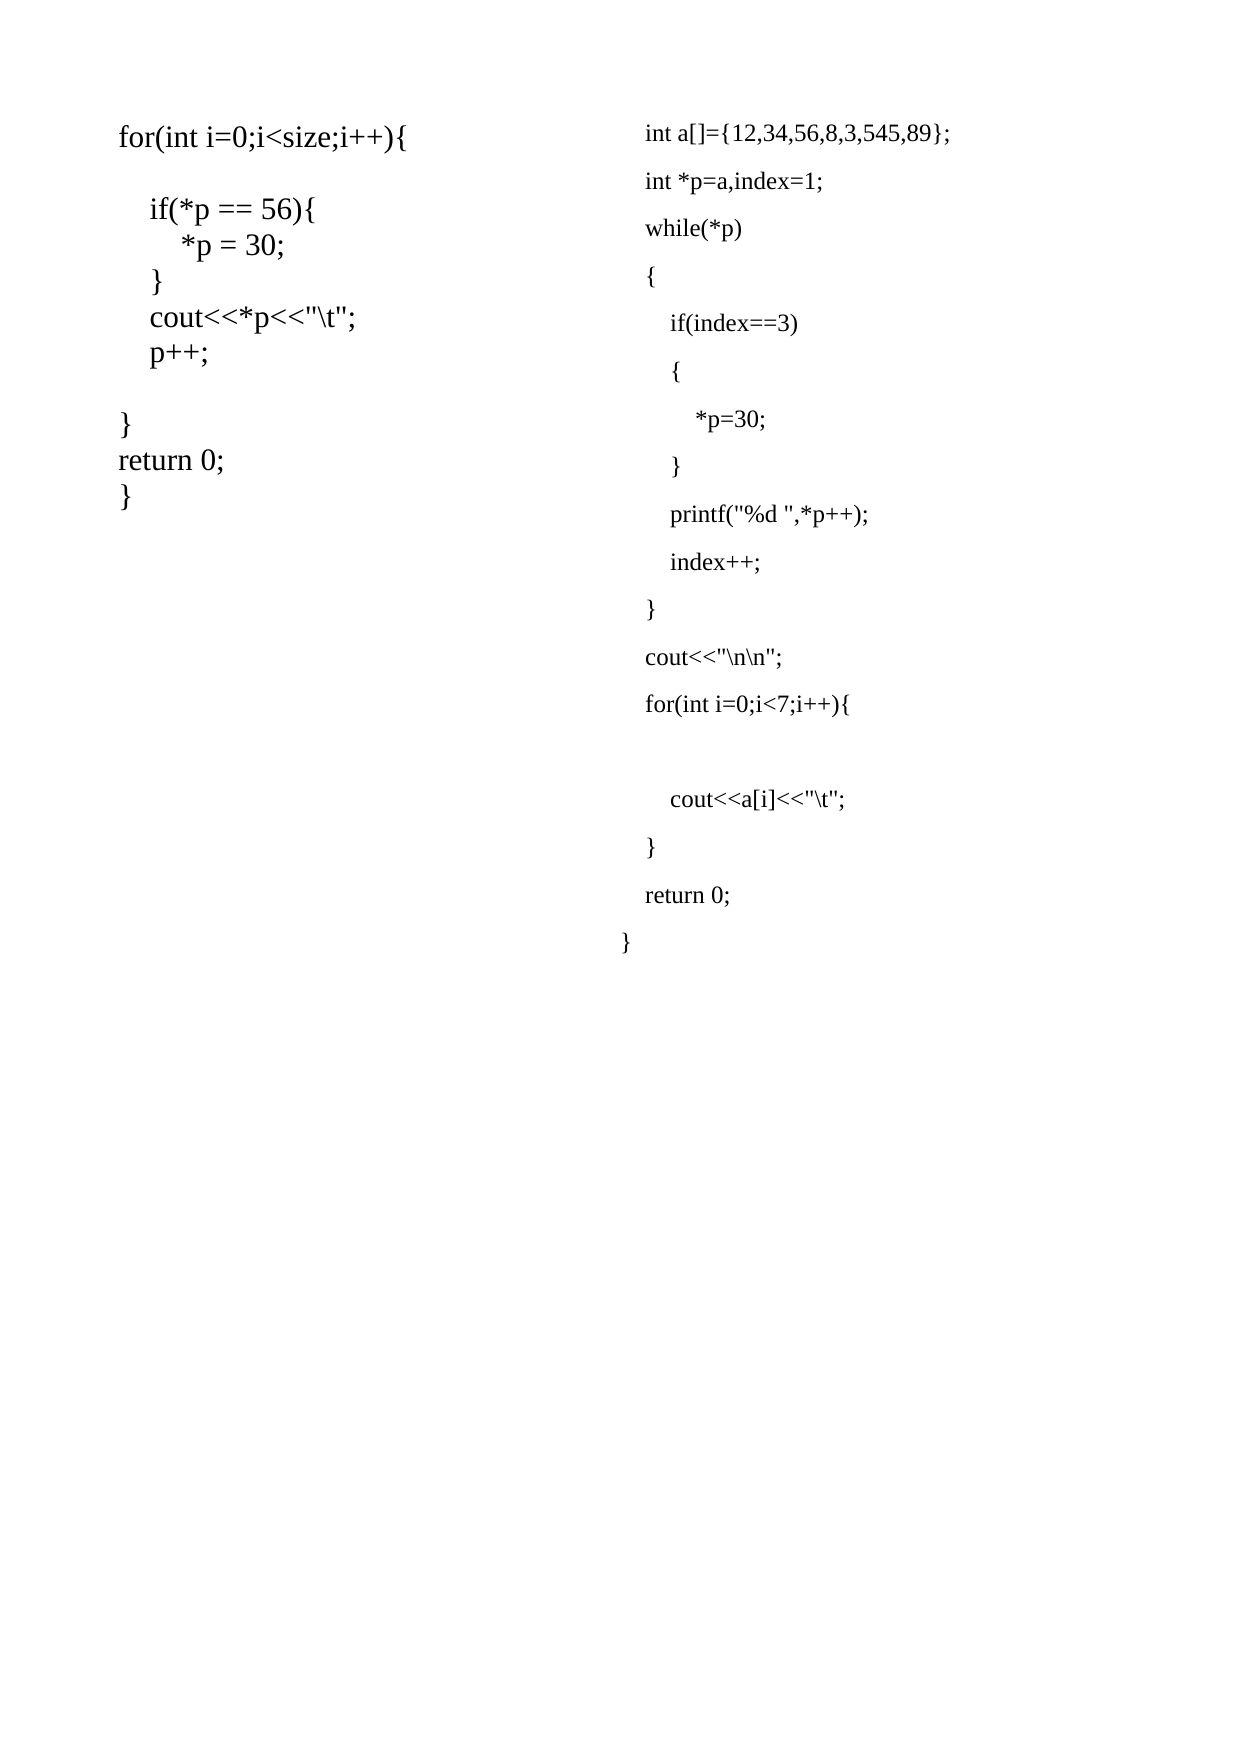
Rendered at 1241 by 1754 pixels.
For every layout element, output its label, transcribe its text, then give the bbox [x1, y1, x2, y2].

table_header int a[]={12,34,56,8,3,545,89}; int *p=a,index=1; while(*p) { if(index==3) { *p=30; } printf("%d ",*p++); index++; } cout<<"\n\n"; for(int i=0;i<7;i++){ cout<<a[i]<<"\t"; } return 0; } [620, 118, 1122, 1011]
table_header for(int i=0;i<size;i++){ if(*p == 56){ *p = 30; } cout<<*p<<"\t"; p++; } return 0; } [118, 118, 620, 1011]
